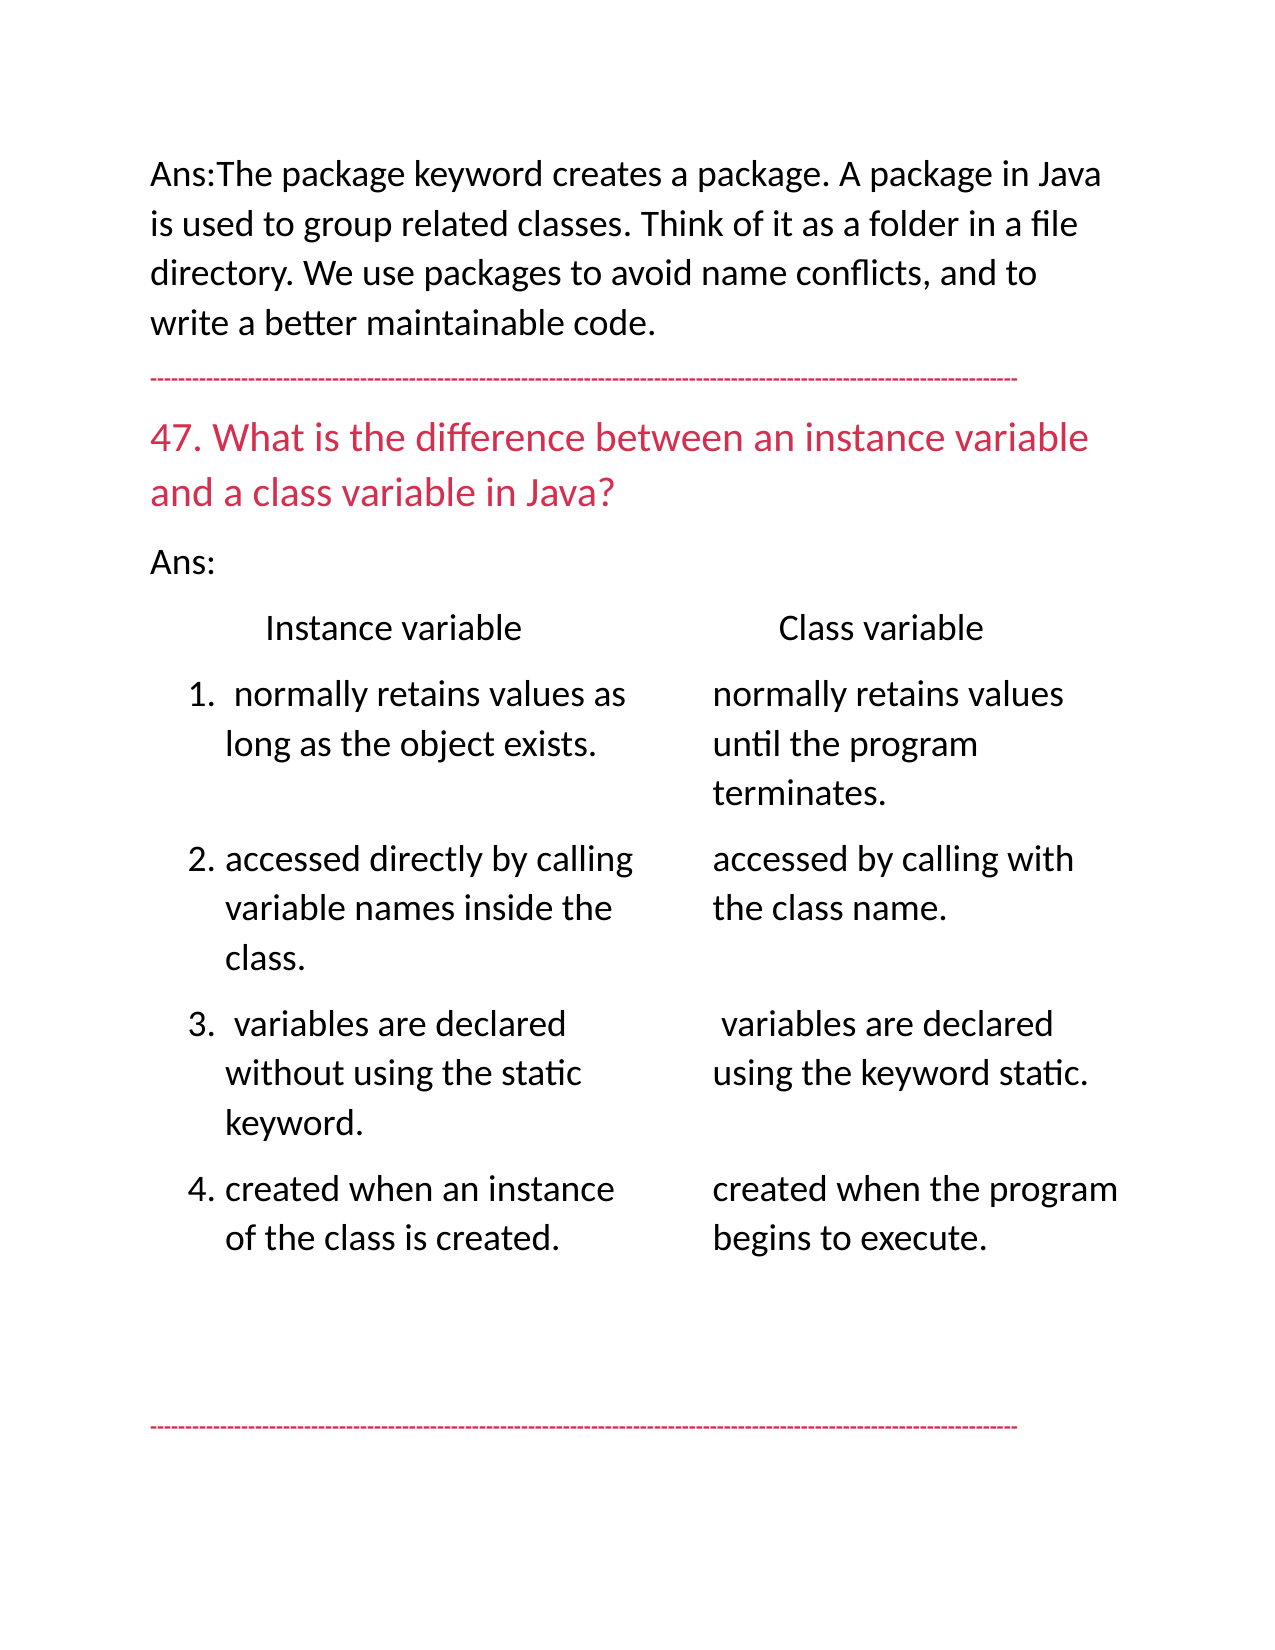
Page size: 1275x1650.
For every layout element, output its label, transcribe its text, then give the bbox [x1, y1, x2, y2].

table_header Instance variable [150, 604, 637, 670]
table_cell variables are declared without using the static keyword. [150, 1000, 637, 1165]
table_cell variables are declared using the keyword static. [638, 1000, 1125, 1165]
text ---------------------------------------------------------------------------------------------------------------------------- [150, 1412, 1125, 1440]
table_header Class variable [638, 604, 1125, 670]
text 47. What is the difference between an instance variable and a class variable in Java? [150, 411, 1125, 517]
table_cell normally retains values as long as the object exists. [150, 670, 637, 835]
text Ans: [150, 538, 1125, 584]
table_cell accessed directly by calling variable names inside the class. [150, 835, 637, 1000]
table_cell created when an instance of the class is created. [150, 1165, 637, 1280]
table_cell created when the program begins to execute. [638, 1165, 1125, 1280]
text Ans:The package keyword creates a package. A package in Java is used to group related classes. Think of it as a folder in a file directory. We use packages to avoid name conflicts, and to write a better maintainable code. [150, 150, 1125, 344]
table_cell accessed by calling with the class name. [638, 835, 1125, 1000]
text ---------------------------------------------------------------------------------------------------------------------------- [150, 364, 1125, 393]
table_cell normally retains values until the program terminates. [638, 670, 1125, 835]
